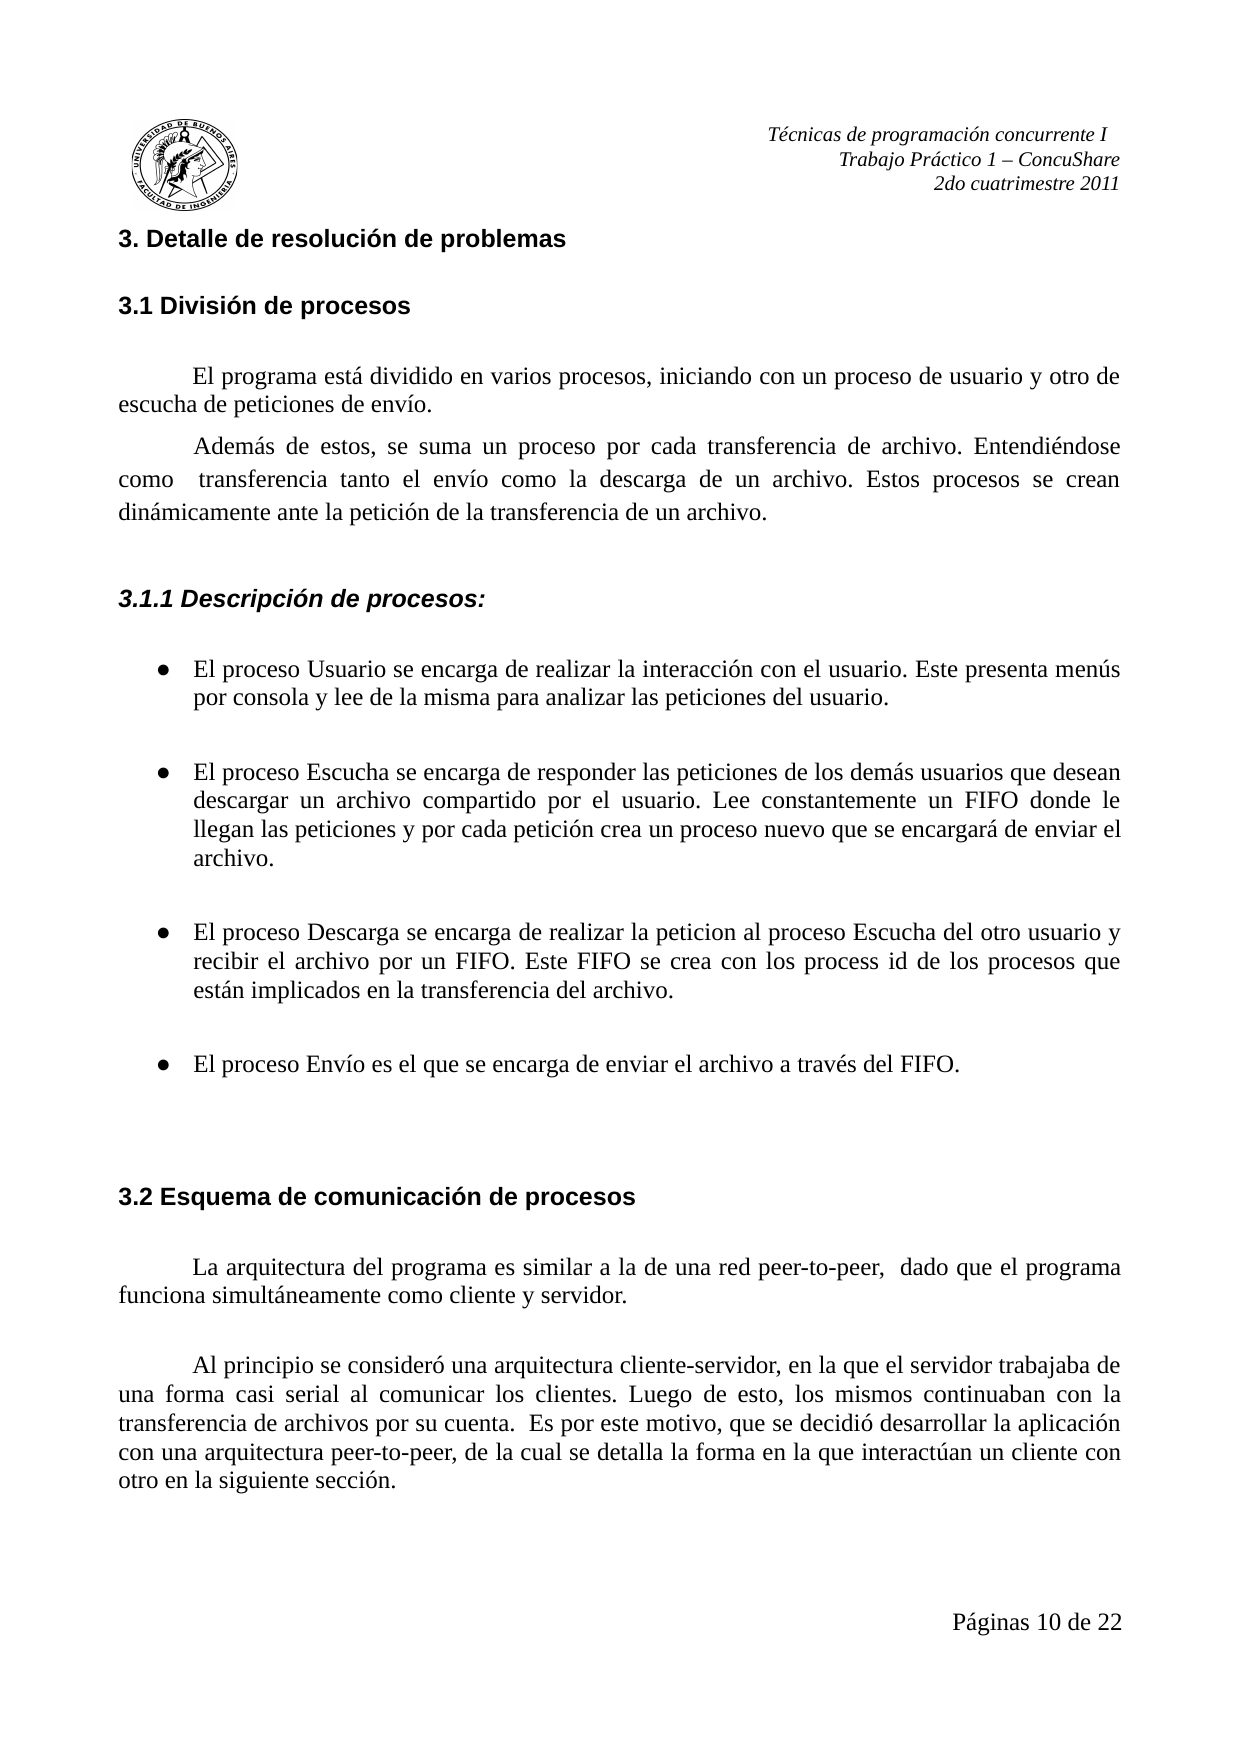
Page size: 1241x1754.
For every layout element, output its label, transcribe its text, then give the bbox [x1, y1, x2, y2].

list El proceso Descarga se encarga de realizar la peticion al proceso Escucha del otro usuario y recibir el archivo por un FIFO. Este FIFO se crea con los process id de los procesos que están implicados en la transferencia del archivo. [156, 917, 1122, 1004]
text Al principio se consideró una arquitectura cliente-servidor, en la que el servidor trabajaba de una forma casi serial al comunicar los clientes. Luego de esto, los mismos continuaban con la transferencia de archivos por su cuenta. Es por este motivo, que se decidió desarrollar la aplicación con una arquitectura peer-to-peer, de la cual se detalla la forma en la que interactúan un cliente con otro en la siguiente sección. [118, 1350, 1122, 1494]
subtitle 3. Detalle de resolución de problemas [118, 224, 1122, 253]
picture [131, 119, 238, 211]
text Además de estos, se suma un proceso por cada transferencia de archivo. Entendiéndose como transferencia tanto el envío como la descarga de un archivo. Estos procesos se crean dinámicamente ante la petición de la transferencia de un archivo. [118, 431, 1122, 526]
subtitle 3.2 Esquema de comunicación de procesos [118, 1182, 1122, 1210]
list El proceso Escucha se encarga de responder las peticiones de los demás usuarios que desean descargar un archivo compartido por el usuario. Lee constantemente un FIFO donde le llegan las peticiones y por cada petición crea un proceso nuevo que se encargará de enviar el archivo. [156, 757, 1122, 872]
subtitle 3.1.1 Descripción de procesos: [118, 583, 1122, 612]
text El programa está dividido en varios procesos, iniciando con un proceso de usuario y otro de escucha de peticiones de envío. [118, 361, 1122, 418]
list El proceso Usuario se encarga de realizar la interacción con el usuario. Este presenta menús por consola y lee de la misma para analizar las peticiones del usuario. [156, 653, 1122, 711]
text La arquitectura del programa es similar a la de una red peer-to-peer, dado que el programa funciona simultáneamente como cliente y servidor. [118, 1252, 1122, 1309]
subtitle 3.1 División de procesos [118, 291, 1122, 319]
list El proceso Envío es el que se encarga de enviar el archivo a través del FIFO. [156, 1049, 1122, 1078]
